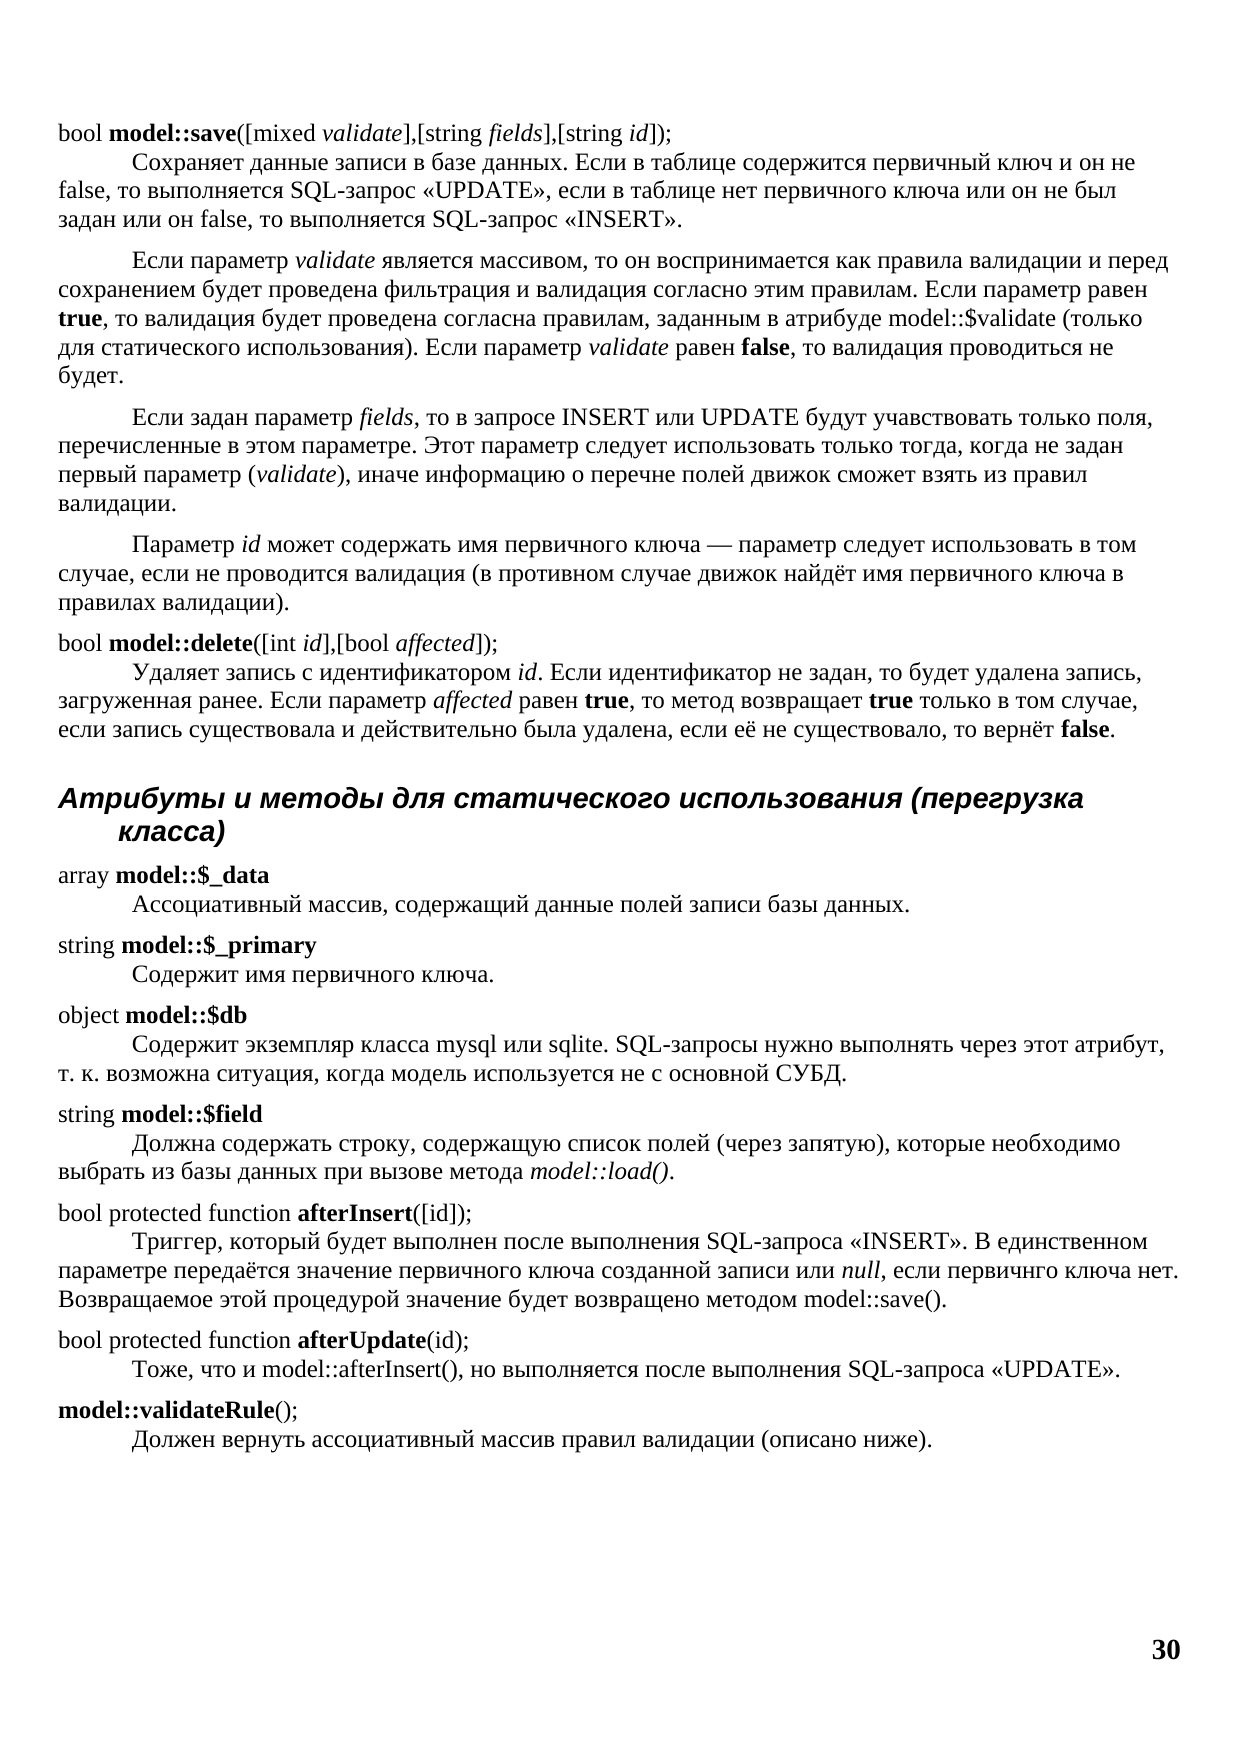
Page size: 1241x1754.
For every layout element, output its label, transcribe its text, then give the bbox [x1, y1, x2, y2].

text string model::$field Должна содержать строку, содержащую список полей (через запятую), которые необходимо выбрать из базы данных при вызове метода model::load(). [58, 1099, 1181, 1185]
text Если задан параметр fields, то в запросе INSERT или UPDATE будут учавствовать только поля, перечисленные в этом параметре. Этот параметр следует использовать только тогда, когда не задан первый параметр (validate), иначе информацию о перечне полей движок сможет взять из правил валидации. [58, 402, 1181, 517]
text array model::$_data Ассоциативный массив, содержащий данные полей записи базы данных. [58, 860, 1181, 918]
text object model::$db Содержит экземпляр класса mysql или sqlite. SQL-запросы нужно выполнять через этот атрибут, т. к. возможна ситуация, когда модель используется не с основной СУБД. [58, 1000, 1181, 1086]
text Параметр id может содержать имя первичного ключа — параметр следует использовать в том случае, если не проводится валидация (в противном случае движок найдёт имя первичного ключа в правилах валидации). [58, 529, 1181, 616]
text string model::$_primary Содержит имя первичного ключа. [58, 930, 1181, 988]
text bool protected function afterInsert([id]); Триггер, который будет выполнен после выполнения SQL-запроса «INSERT». В единственном параметре передаётся значение первичного ключа созданной записи или null, если первичнго ключа нет. Возвращаемое этой процедурой значение будет возвращено методом model::save(). [58, 1198, 1181, 1313]
text bool model::delete([int id],[bool affected]); Удаляет запись с идентификатором id. Если идентификатор не задан, то будет удалена запись, загруженная ранее. Если параметр affected равен true, то метод возвращает true только в том случае, если запись существовала и действительно была удалена, если её не существовало, то вернёт false. [58, 628, 1181, 743]
text Если параметр validate является массивом, то он воспринимается как правила валидации и перед сохранением будет проведена фильтрация и валидация согласно этим правилам. Если параметр равен true, то валидация будет проведена согласна правилам, заданным в атрибуде model::$validate (только для статического использования). Если параметр validate равен false, то валидация проводиться не будет. [58, 246, 1181, 389]
subtitle Атрибуты и методы для статического использования (перегрузка класса) [58, 781, 1181, 848]
text bool model::save([mixed validate],[string fields],[string id]); Сохраняет данные записи в базе данных. Если в таблице содержится первичный ключ и он не false, то выполняется SQL-запрос «UPDATE», если в таблице нет первичного ключа или он не был задан или он false, то выполняется SQL-запрос «INSERT». [58, 118, 1181, 233]
text bool protected function afterUpdate(id); Тоже, что и model::afterInsert(), но выполняется после выполнения SQL-запроса «UPDATE». [58, 1325, 1181, 1383]
text model::validateRule(); Должен вернуть ассоциативный массив правил валидации (описано ниже). [58, 1395, 1181, 1453]
